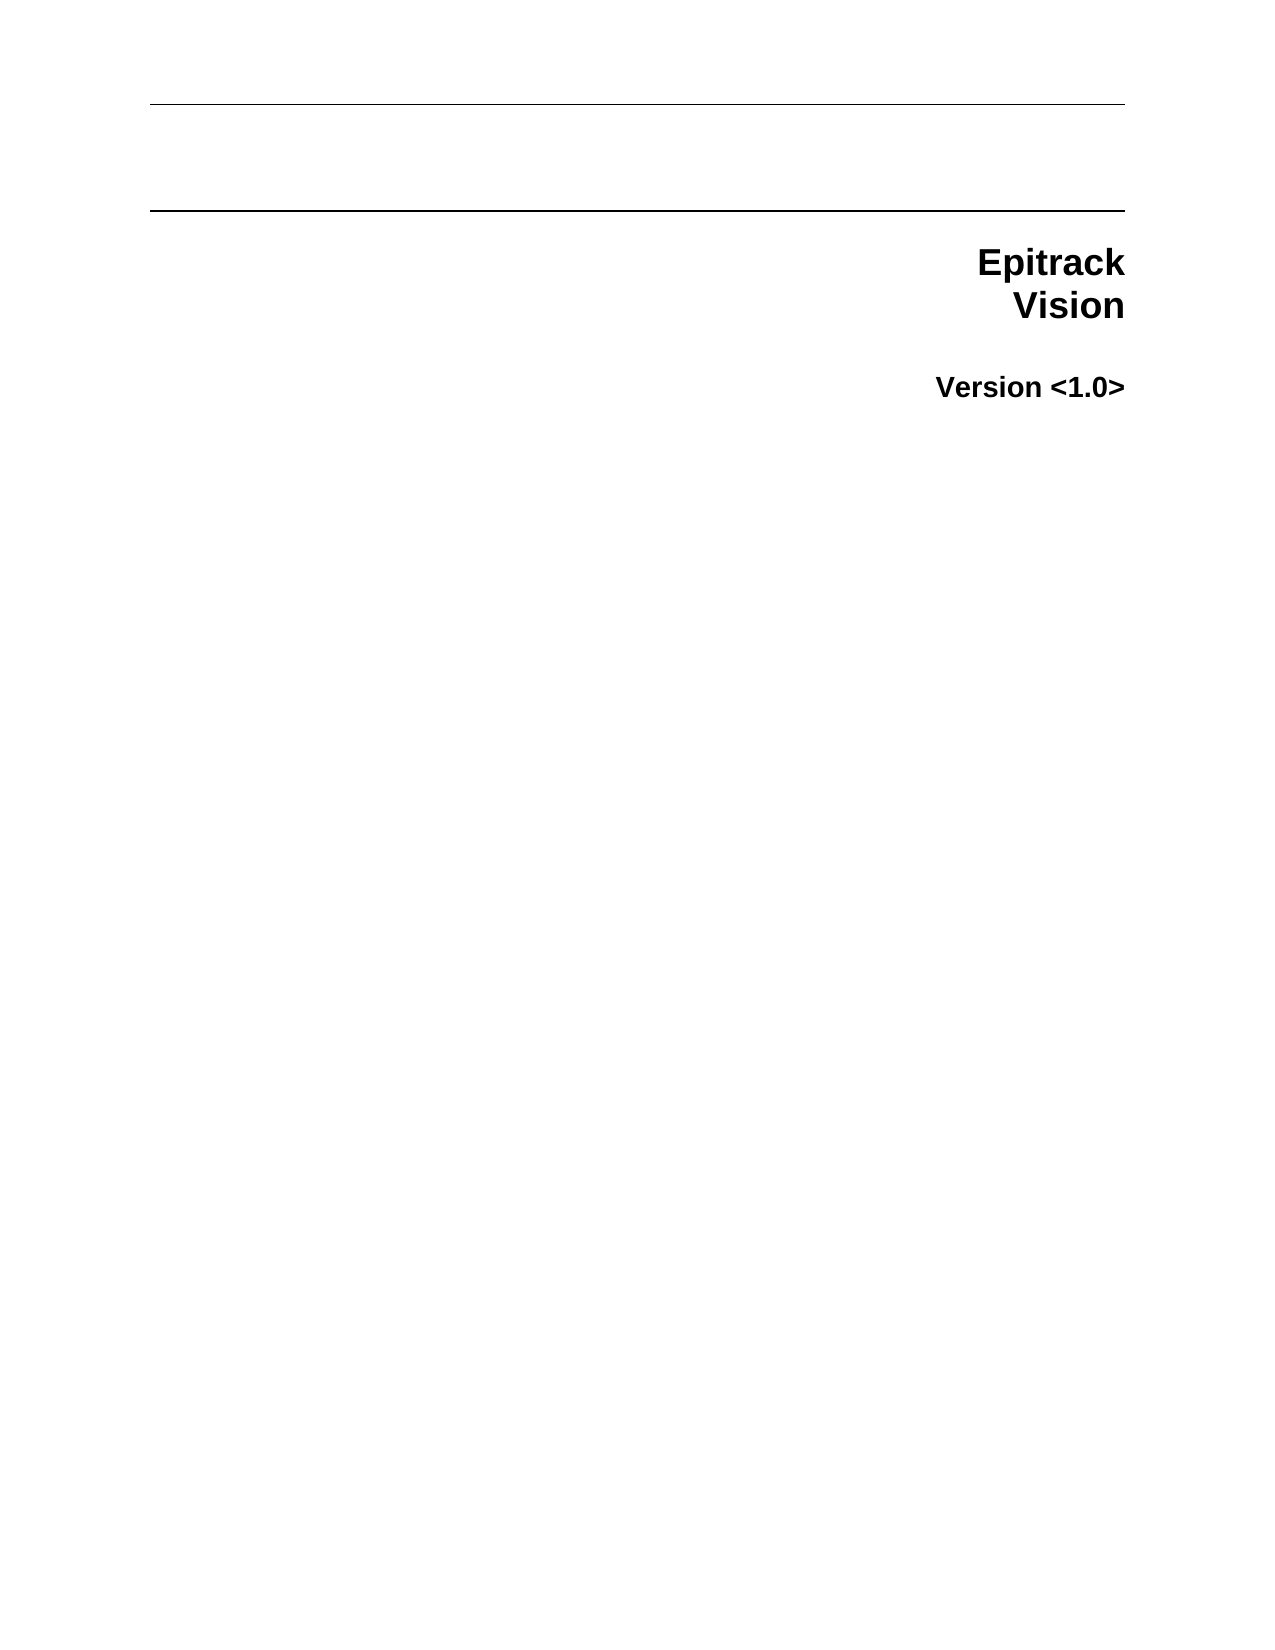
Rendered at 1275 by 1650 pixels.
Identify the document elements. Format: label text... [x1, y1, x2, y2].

subtitle Epitrack [150, 240, 1125, 283]
subtitle Vision [150, 283, 1125, 327]
subtitle Version <1.0> [150, 370, 1125, 403]
